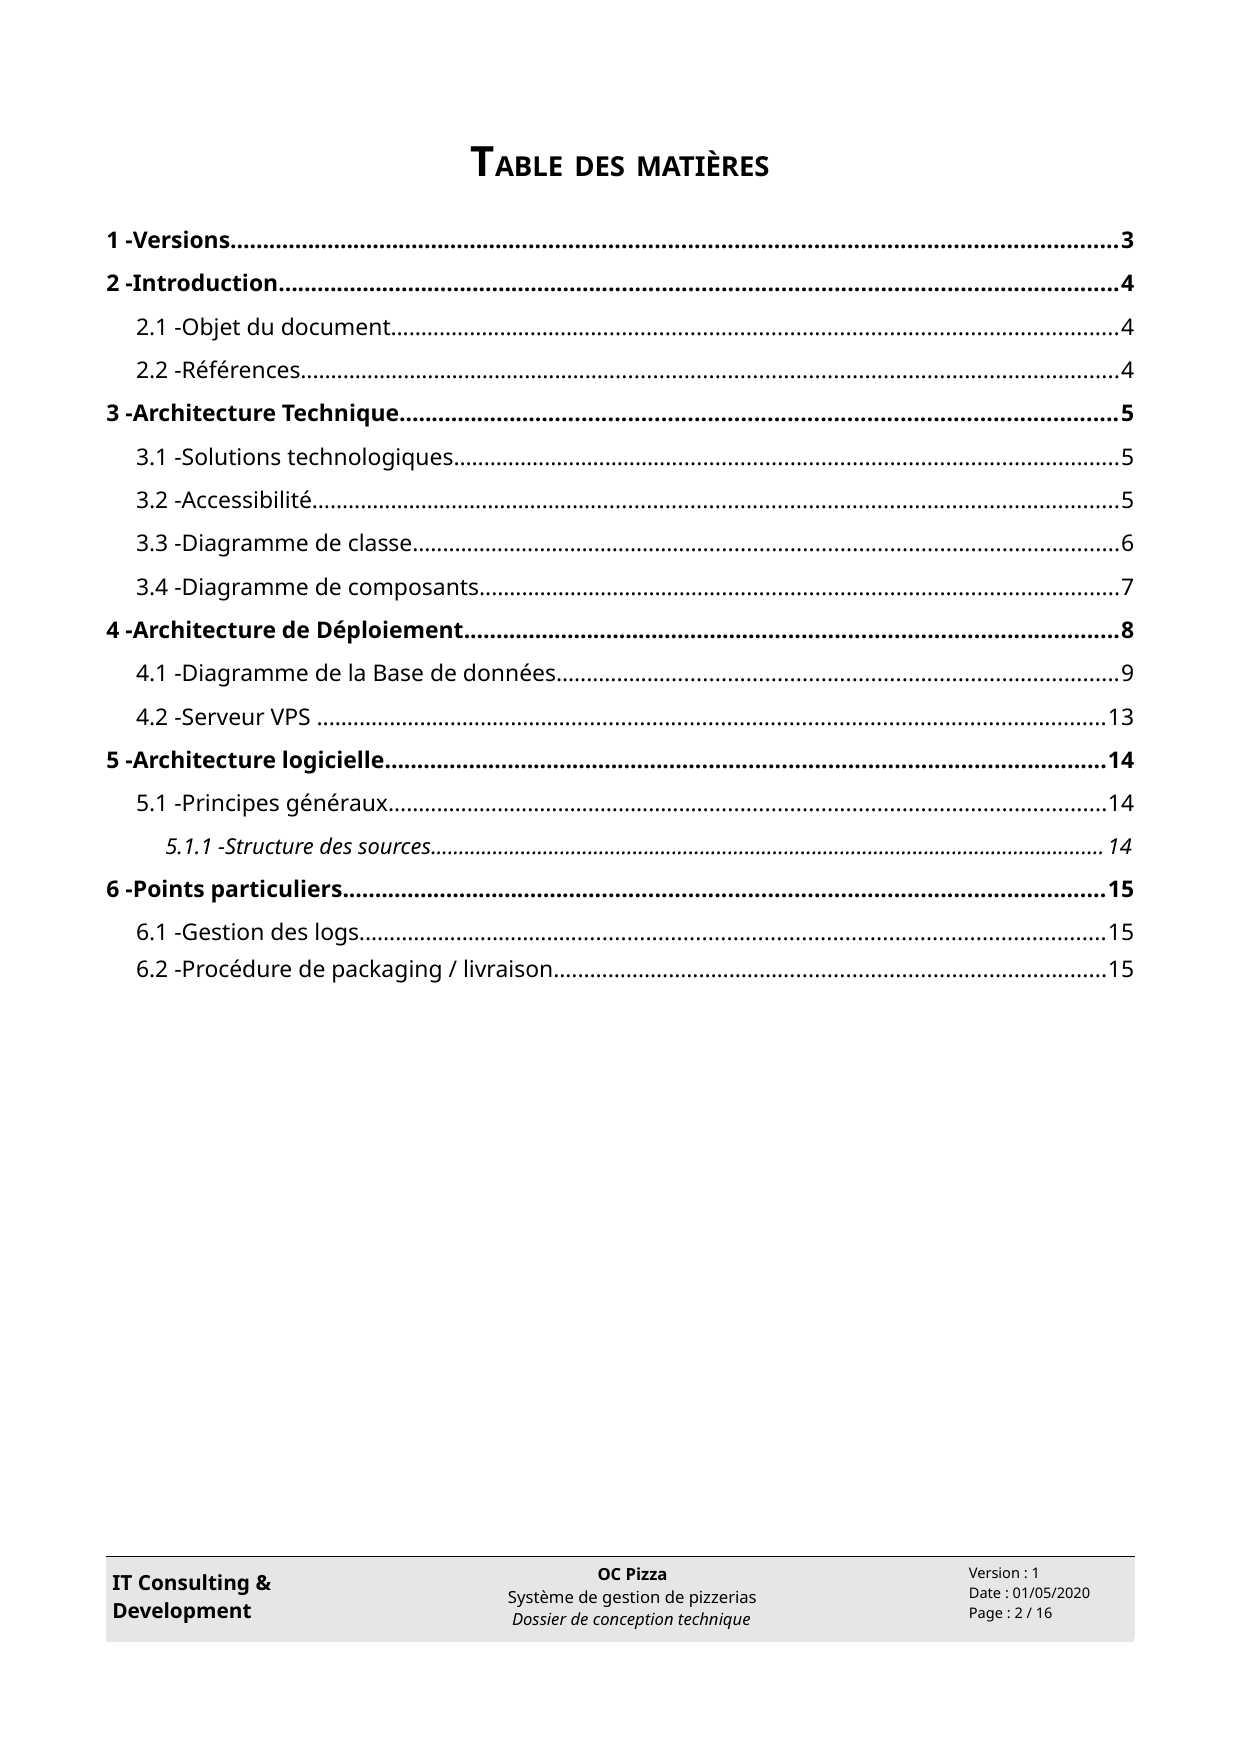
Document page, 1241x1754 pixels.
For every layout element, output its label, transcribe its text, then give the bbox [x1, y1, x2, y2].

text 6.1 -Gestion des logs 15 [136, 916, 1134, 947]
text 1 -Versions 3 [106, 224, 1134, 255]
text 5.1.1 -Structure des sources 14 [165, 831, 1134, 860]
text 2.2 -Références 4 [136, 354, 1134, 385]
text 4.1 -Diagramme de la Base de données 9 [136, 657, 1134, 688]
text 2.1 -Objet du document 4 [136, 311, 1134, 342]
text 6 -Points particuliers 15 [106, 872, 1134, 904]
text 4 -Architecture de Déploiement 8 [106, 614, 1134, 645]
text 3.2 -Accessibilité 5 [136, 484, 1134, 515]
text 2 -Introduction 4 [106, 267, 1134, 298]
text 3.3 -Diagramme de classe 6 [136, 527, 1134, 558]
text 5.1 -Principes généraux 14 [136, 787, 1134, 818]
text 3.4 -Diagramme de composants 7 [136, 571, 1134, 602]
subtitle Table des matières [106, 132, 1134, 188]
text 3 -Architecture Technique 5 [106, 397, 1134, 428]
text 3.1 -Solutions technologiques 5 [136, 441, 1134, 472]
text 4.2 -Serveur VPS 13 [136, 701, 1134, 732]
text 5 -Architecture logicielle 14 [106, 744, 1134, 775]
text 6.2 -Procédure de packaging / livraison 15 [136, 953, 1134, 984]
